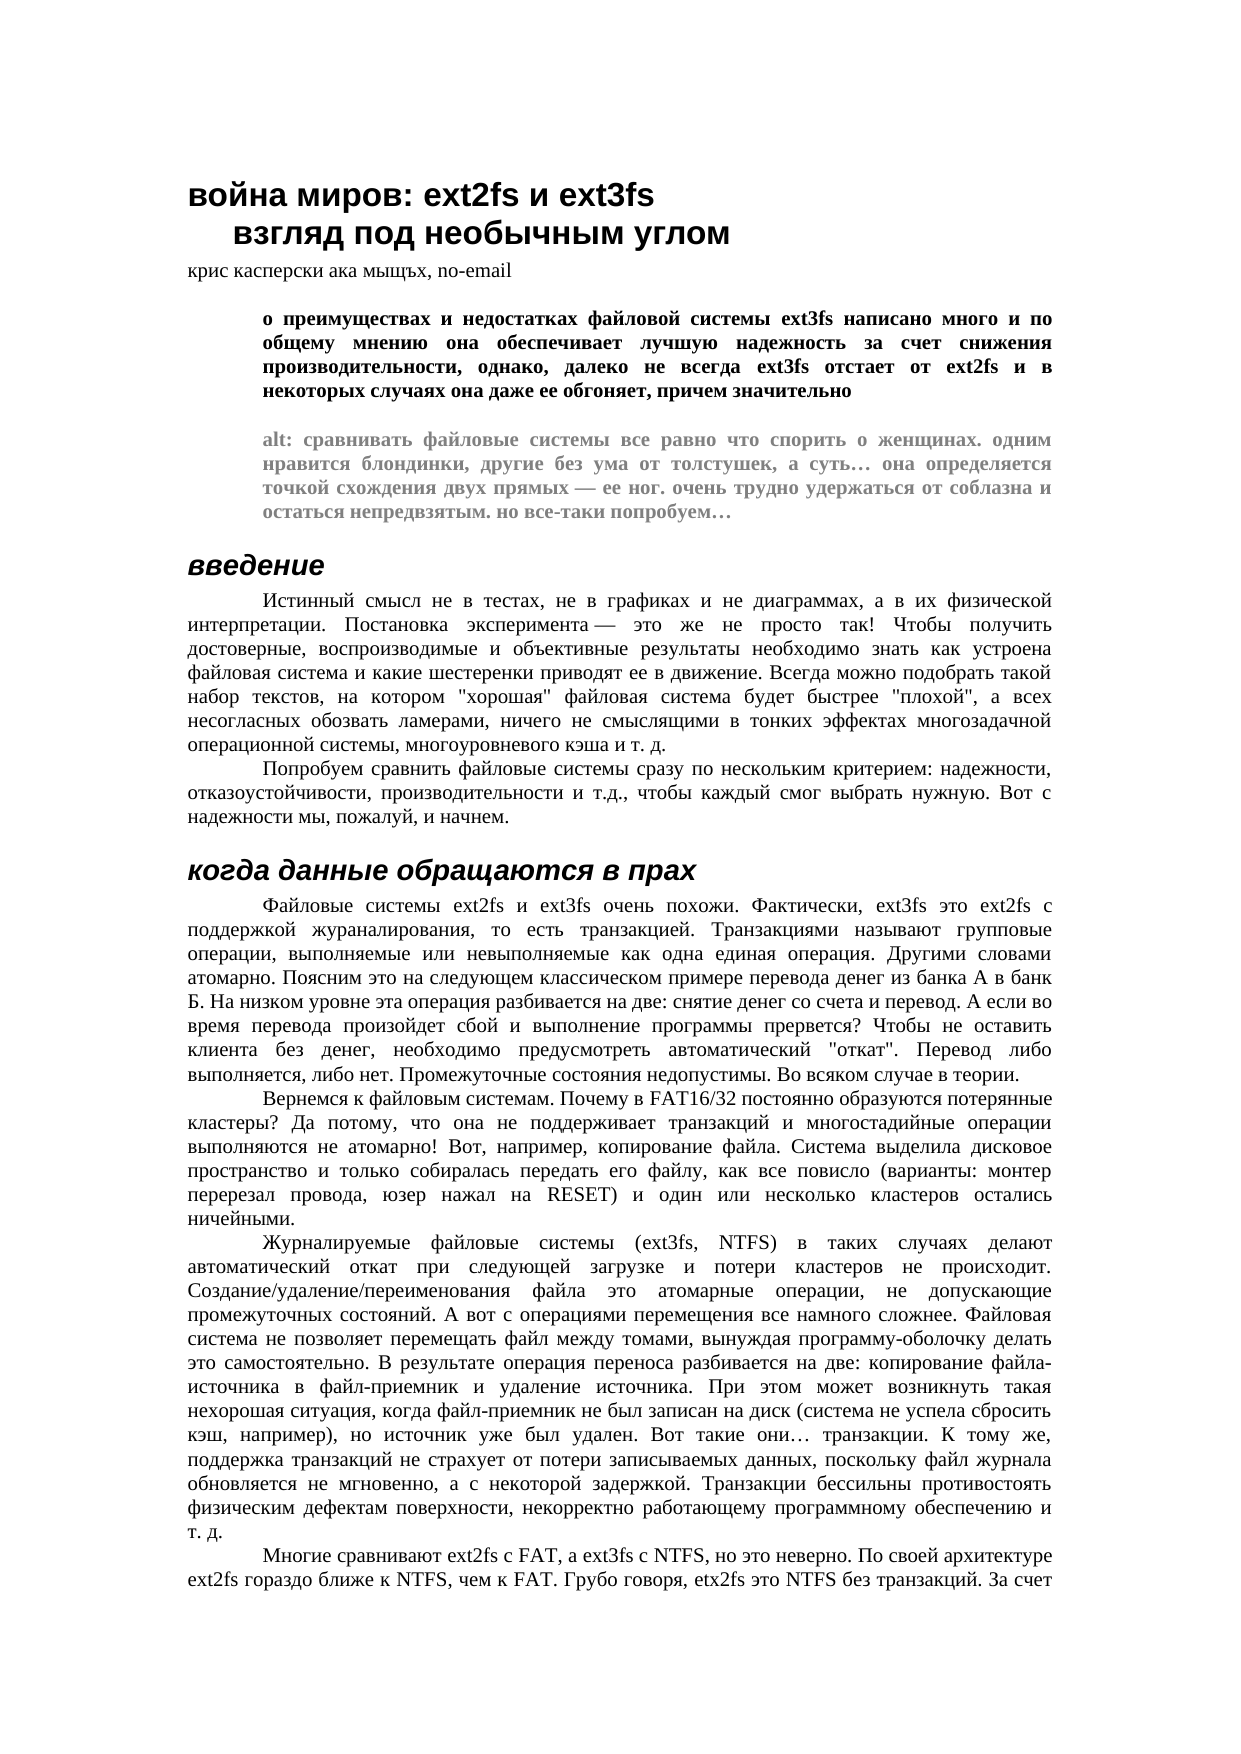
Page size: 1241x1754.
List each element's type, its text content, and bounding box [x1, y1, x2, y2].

text крис касперски ака мыщъх, no-email [187, 258, 1053, 282]
text Журналируемые файловые системы (ext3fs, NTFS) в таких случаях делают автоматический откат при следующей загрузке и потери кластеров не происходит. Создание/удаление/переименования файла это атомарные операции, не допускающие промежуточных состояний. А вот с операциями перемещения все намного сложнее. Файловая система не позволяет перемещать файл между томами, вынуждая программу-оболочку делать это самостоятельно. В результате операция переноса разбивается на две: копирование файла-источника в файл-приемник и удаление источника. При этом может возникнуть такая нехорошая ситуация, когда файл-приемник не был записан на диск (система не успела сбросить кэш, например), но источник уже был удален. Вот такие они… транзакции. К тому же, поддержка транзакций не страхует от потери записываемых данных, поскольку файл журнала обновляется не мгновенно, а с некоторой задержкой. Транзакции бессильны противостоять физическим дефектам поверхности, некорректно работающему программному обеспечению и т. д. [187, 1230, 1053, 1543]
text о преимуществах и недостатках файловой системы ext3fs написано много и по общему мнению она обеспечивает лучшую надежность за счет снижения производительности, однако, далеко не всегда ext3fs отстает от ext2fs и в некоторых случаях она даже ее обгоняет, причем значительно [262, 306, 1053, 402]
subtitle когда данные обращаются в прах [187, 853, 1053, 887]
subtitle война миров: ext2fs и ext3fs взгляд под необычным углом [187, 175, 1053, 252]
text Истинный смысл не в тестах, не в графиках и не диаграммах, а в их физической интерпретации. Постановка эксперимента — это же не просто так! Чтобы получить достоверные, воспроизводимые и объективные результаты необходимо знать как устроена файловая система и какие шестеренки приводят ее в движение. Всегда можно подобрать такой набор текстов, на котором "хорошая" файловая система будет быстрее "плохой", а всех несогласных обозвать ламерами, ничего не смыслящими в тонких эффектах многозадачной операционной системы, многоуровневого кэша и т. д. [187, 588, 1053, 756]
text Многие сравнивают ext2fs с FAT, а ext3fs с NTFS, но это неверно. По своей архитектуре ext2fs гораздо ближе к NTFS, чем к FAT. Грубо говоря, etx2fs это NTFS без транзакций. За счет [187, 1543, 1053, 1591]
text Попробуем сравнить файловые системы сразу по нескольким критерием: надежности, отказоустойчивости, производительности и т.д., чтобы каждый смог выбрать нужную. Вот с надежности мы, пожалуй, и начнем. [187, 756, 1053, 828]
text alt: сравнивать файловые системы все равно что спорить о женщинах. одним нравится блондинки, другие без ума от толстушек, а суть… она определяется точкой схождения двух прямых — ее ног. очень трудно удержаться от соблазна и остаться непредвзятым. но все-таки попробуем… [262, 427, 1053, 523]
text Файловые системы ext2fs и ext3fs очень похожи. Фактически, ext3fs это ext2fs с поддержкой жураналирования, то есть транзакцией. Транзакциями называют групповые операции, выполняемые или невыполняемые как одна единая операция. Другими словами атомарно. Поясним это на следующем классическом примере перевода денег из банка А в банк Б. На низком уровне эта операция разбивается на две: снятие денег со счета и перевод. А если во время перевода произойдет сбой и выполнение программы прервется? Чтобы не оставить клиента без денег, необходимо предусмотреть автоматический "откат". Перевод либо выполняется, либо нет. Промежуточные состояния недопустимы. Во всяком случае в теории. [187, 893, 1053, 1086]
subtitle введение [187, 548, 1053, 581]
text Вернемся к файловым системам. Почему в FAT16/32 постоянно образуются потерянные кластеры? Да потому, что она не поддерживает транзакций и многостадийные операции выполняются не атомарно! Вот, например, копирование файла. Система выделила дисковое пространство и только собиралась передать его файлу, как все повисло (варианты: монтер перерезал провода, юзер нажал на RESET) и один или несколько кластеров остались ничейными. [187, 1086, 1053, 1230]
